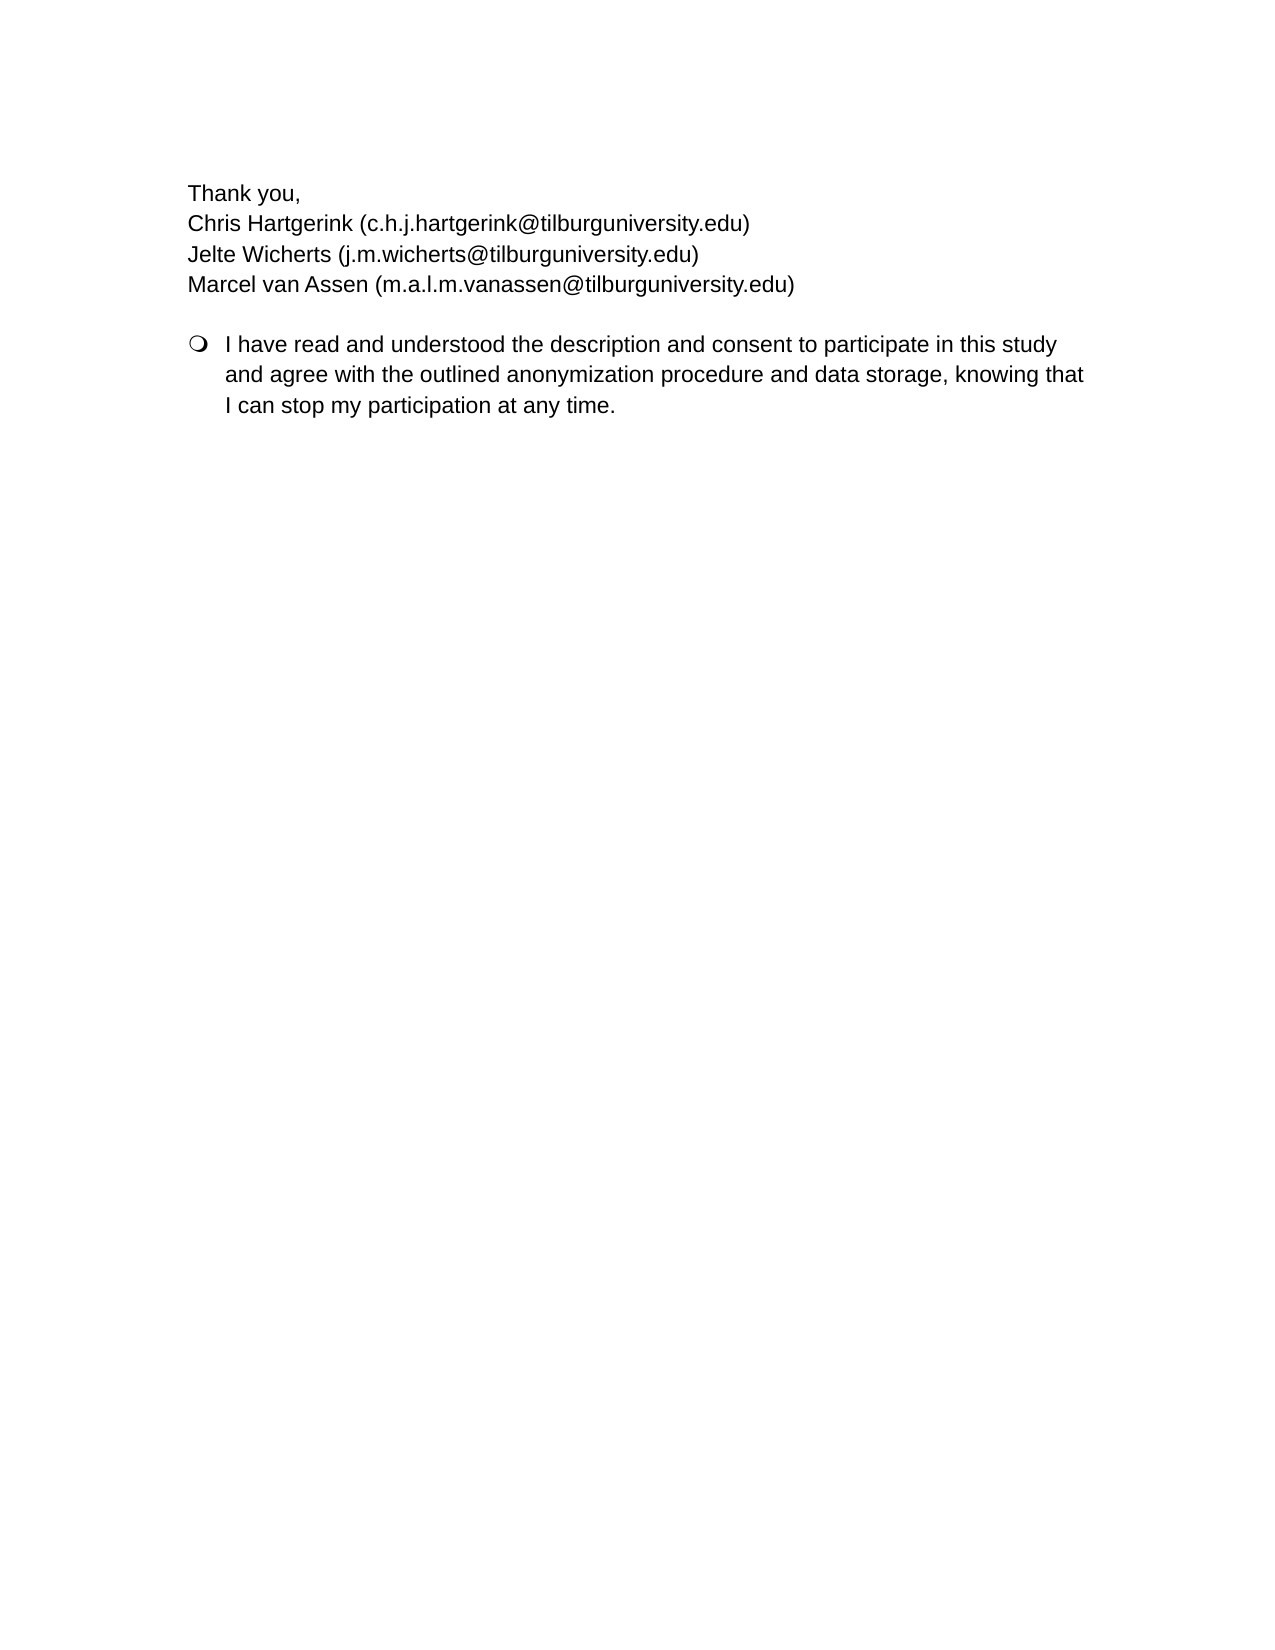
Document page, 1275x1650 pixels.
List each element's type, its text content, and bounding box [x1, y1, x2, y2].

list I have read and understood the description and consent to participate in this study and agree with the outlined anonymization procedure and data storage, knowing that I can stop my participation at any time. [187, 331, 1087, 418]
text Thank you, Chris Hartgerink (c.h.j.hartgerink@tilburguniversity.edu) Jelte Wicherts (j.m.wicherts@tilburguniversity.edu) Marcel van Assen (m.a.l.m.vanassen@tilburguniversity.edu) [187, 150, 1087, 327]
